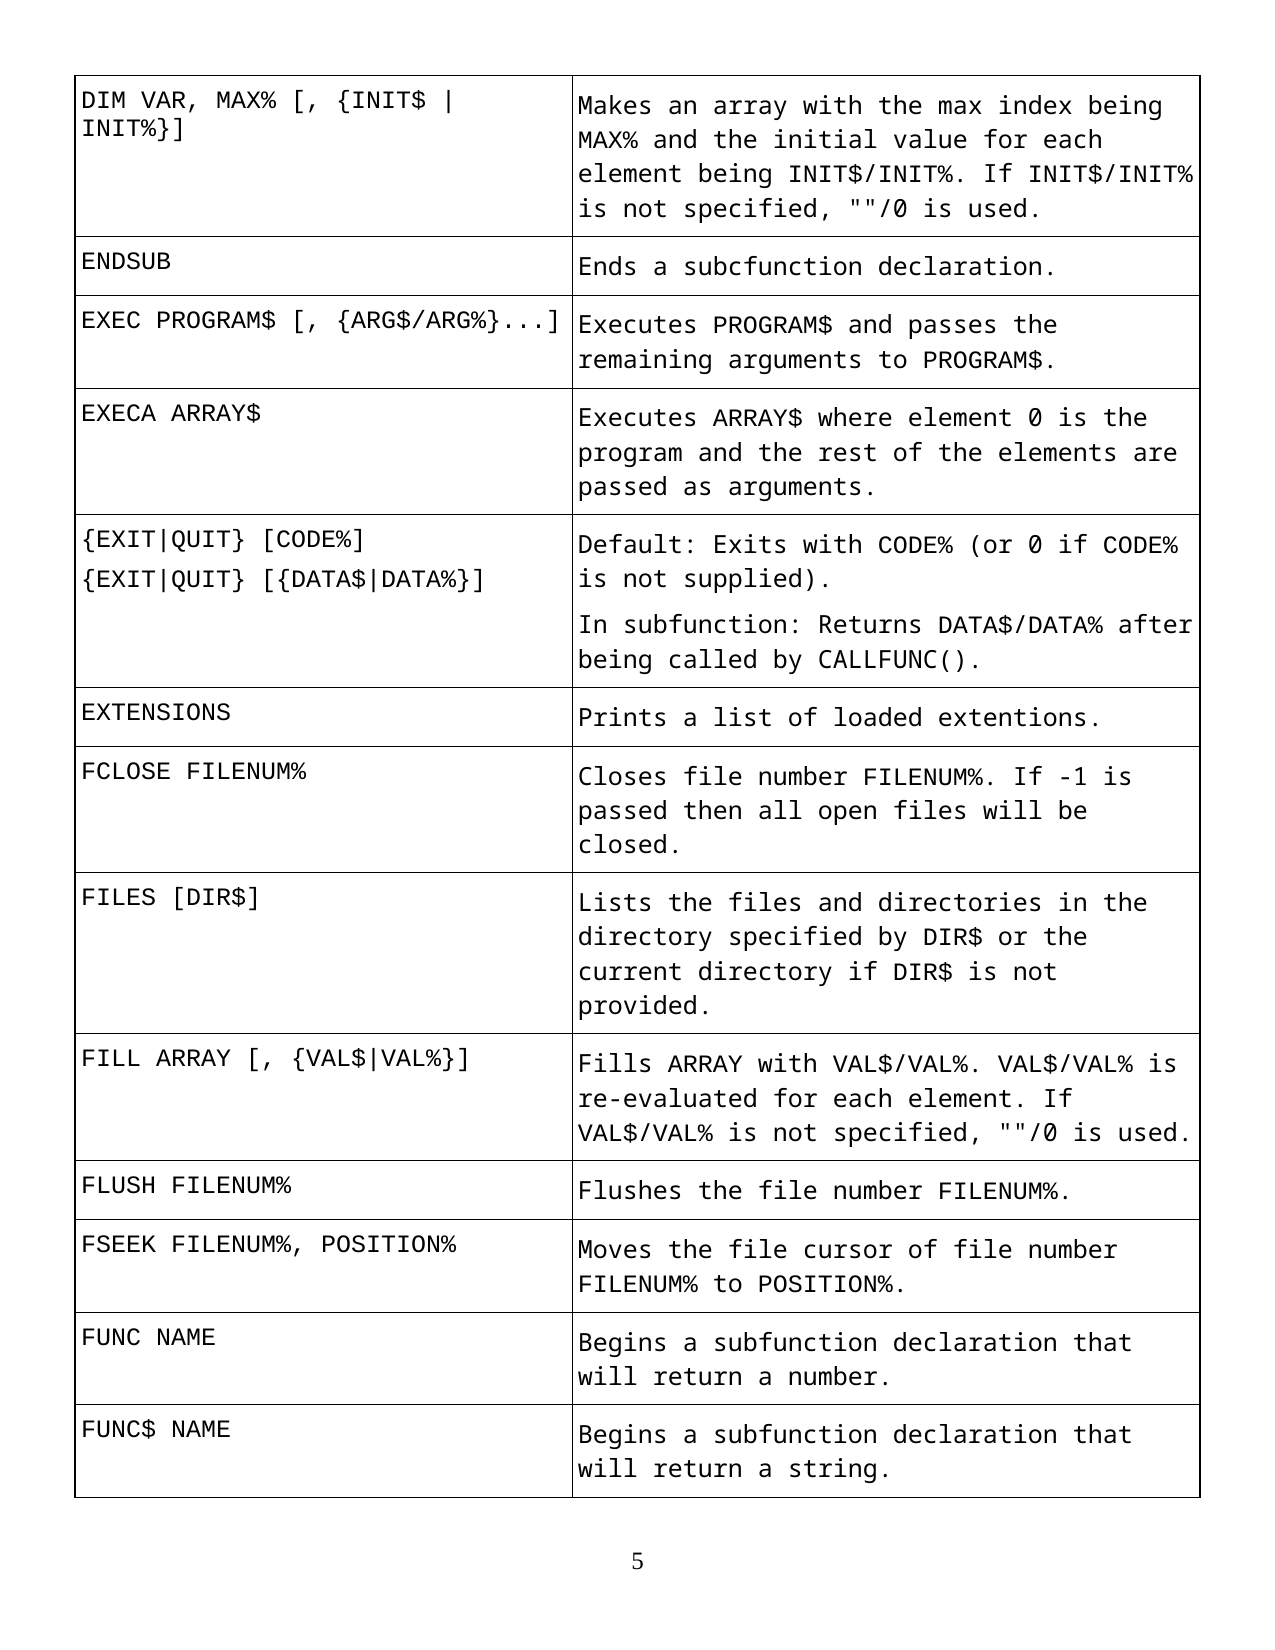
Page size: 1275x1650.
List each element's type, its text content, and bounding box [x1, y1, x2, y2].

table_cell Executes ARRAY$ where element 0 is the program and the rest of the elements are passed as arguments. [573, 389, 1199, 514]
table_cell ENDSUB [76, 237, 572, 294]
table_cell EXEC PROGRAM$ [, {ARG$/ARG%}...] [76, 296, 572, 387]
table_cell FCLOSE FILENUM% [76, 747, 572, 872]
table_cell Closes file number FILENUM%. If -1 is passed then all open files will be closed. [573, 747, 1199, 872]
table_cell FILL ARRAY [, {VAL$|VAL%}] [76, 1034, 572, 1160]
table_cell DIM VAR, MAX% [, {INIT$ | INIT⁠%}] [76, 76, 572, 236]
table_cell Flushes the file number FILENUM%. [573, 1161, 1199, 1219]
table_cell Makes an array with the max index being MAX% and the initial value for each element being INIT$/INIT%. If INIT$/INIT% is not specified, ""/0 is used. [573, 76, 1199, 236]
table_cell Begins a subfunction declaration that will return a number. [573, 1313, 1199, 1404]
table_cell FUNC NAME [76, 1313, 572, 1404]
table_cell {EXIT|QUIT} [CODE%] {EXIT|QUIT} [{DATA$|DATA%}] [76, 515, 572, 687]
table_cell Executes PROGRAM$ and passes the remaining arguments to PROGRAM$. [573, 296, 1199, 387]
table_cell FLUSH FILENUM% [76, 1161, 572, 1219]
table_cell Prints a list of loaded extentions. [573, 688, 1199, 746]
table_cell Lists the files and directories in the directory specified by DIR$ or the current directory if DIR$ is not provided. [573, 873, 1199, 1033]
table_cell FILES [DIR$] [76, 873, 572, 1033]
table_cell Begins a subfunction declaration that will return a string. [573, 1405, 1199, 1497]
table_cell EXTENSIONS [76, 688, 572, 746]
table_cell Default: Exits with CODE% (or 0 if CODE% is not supplied). In subfunction: Returns DATA$/DATA% after being called by CALLFUNC(). [573, 515, 1199, 687]
table_cell Fills ARRAY with VAL$/VAL%. VAL$/VAL% is re-evaluated for each element. If VAL$/VAL% is not specified, ""/0 is used. [573, 1034, 1199, 1160]
table_cell Moves the file cursor of file number FILENUM% to POSITION%. [573, 1220, 1199, 1312]
table_cell FSEEK FILENUM%, POSITION% [76, 1220, 572, 1312]
table_cell Ends a subcfunction declaration. [573, 237, 1199, 294]
table_cell FUNC$ NAME [76, 1405, 572, 1497]
table_cell EXECA ARRAY$ [76, 389, 572, 514]
